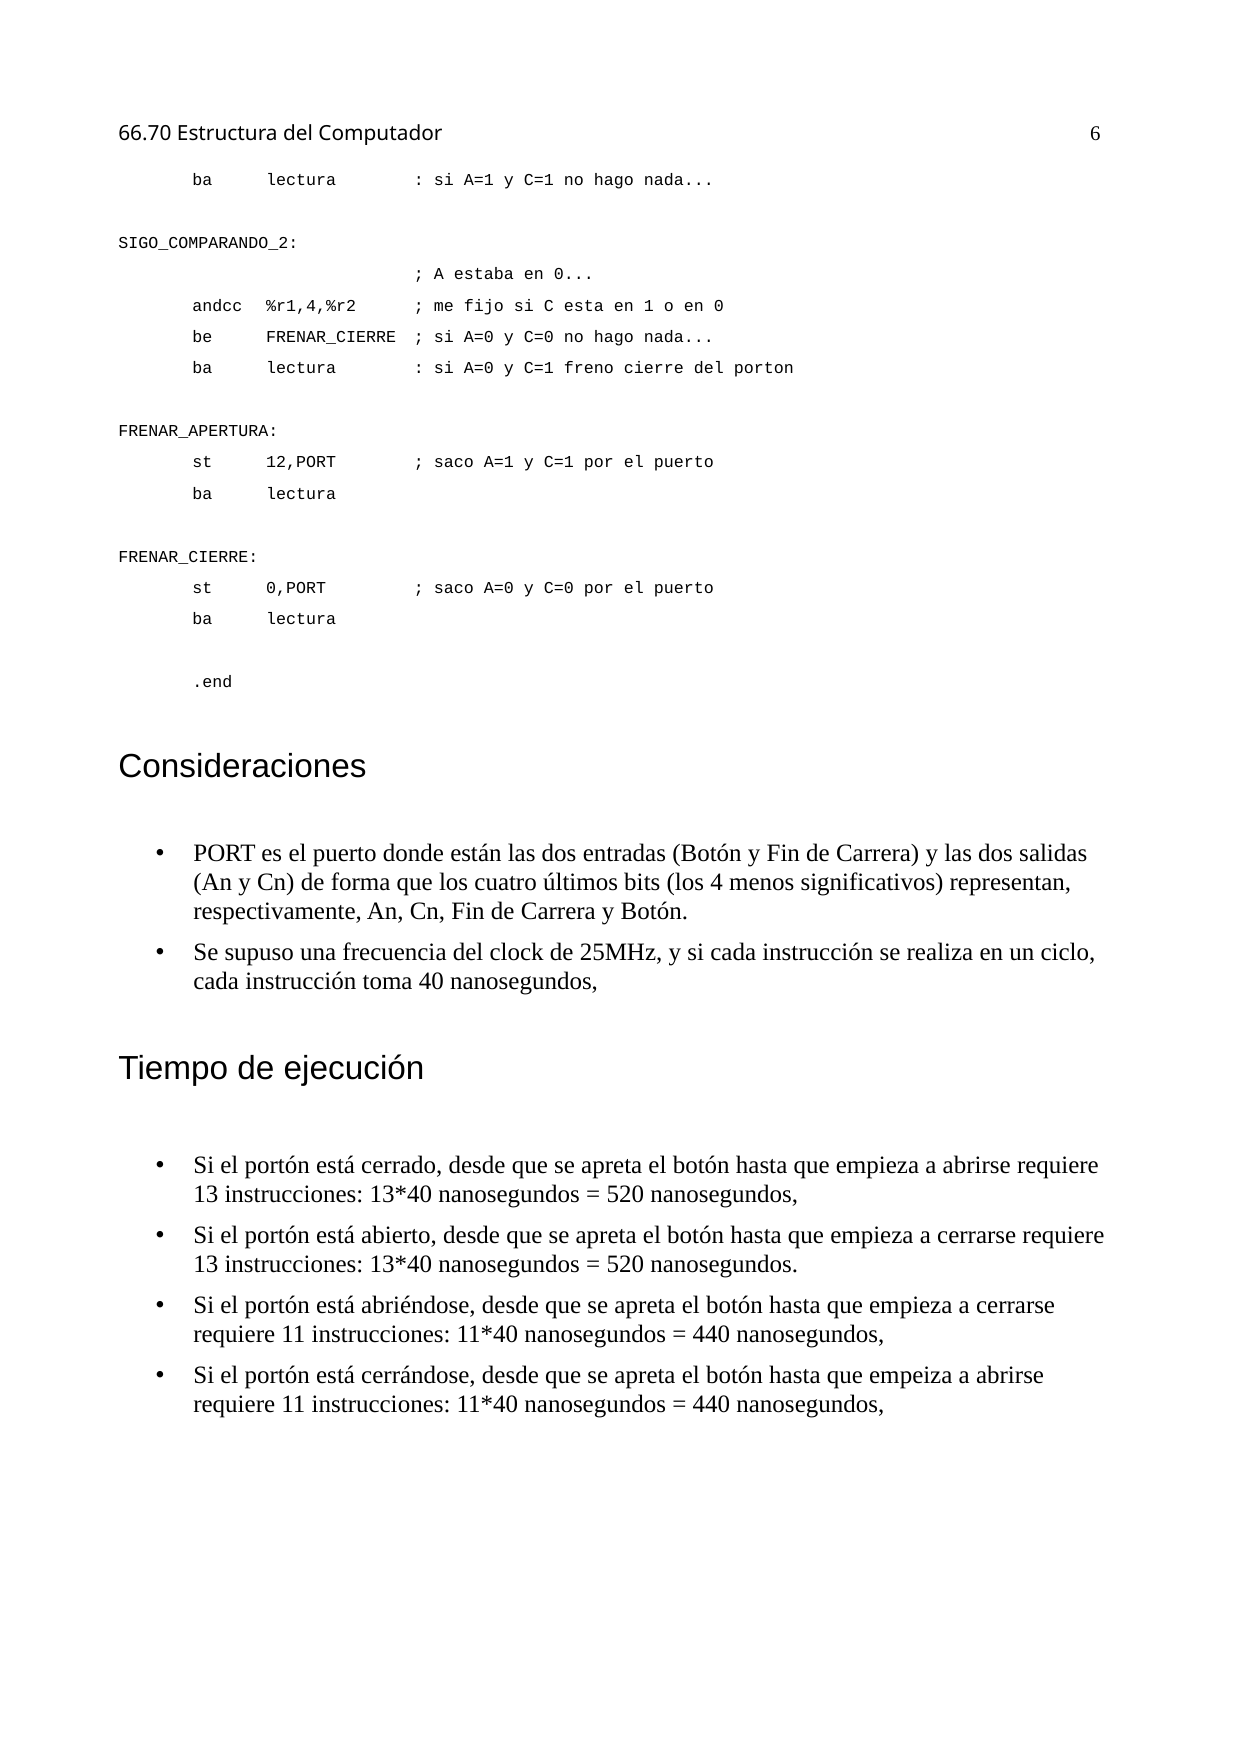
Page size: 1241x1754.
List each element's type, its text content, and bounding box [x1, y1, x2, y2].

text ; A estaba en 0... [118, 266, 1122, 285]
text st 12,PORT ; saco A=1 y C=1 por el puerto [118, 454, 1122, 473]
text Tiempo de ejecución [118, 1048, 1122, 1087]
list PORT es el puerto donde están las dos entradas (Botón y Fin de Carrera) y las dos salidas (An y Cn) de forma que los cuatro últimos bits (los 4 menos significativos) representan, respectivamente, An, Cn, Fin de Carrera y Botón. [156, 838, 1122, 924]
text SIGO_COMPARANDO_2: [118, 234, 1122, 253]
text FRENAR_APERTURA: [118, 423, 1122, 442]
text Consideraciones [118, 746, 1122, 784]
list Se supuso una frecuencia del clock de 25MHz, y si cada instrucción se realiza en un ciclo, cada instrucción toma 40 nanosegundos, [156, 937, 1122, 994]
text .end [118, 673, 1122, 692]
text ba lectura [118, 485, 1122, 504]
text be FRENAR_CIERRE ; si A=0 y C=0 no hago nada... [118, 329, 1122, 347]
text st 0,PORT ; saco A=0 y C=0 por el puerto [118, 579, 1122, 598]
text FRENAR_CIERRE: [118, 548, 1122, 567]
list Si el portón está cerrado, desde que se apreta el botón hasta que empieza a abrirse requiere 13 instrucciones: 13*40 nanosegundos = 520 nanosegundos, [156, 1150, 1122, 1208]
text ba lectura [118, 611, 1122, 630]
text andcc %r1,4,%r2 ; me fijo si C esta en 1 o en 0 [118, 297, 1122, 316]
text ba lectura : si A=0 y C=1 freno cierre del porton [118, 360, 1122, 379]
list Si el portón está abierto, desde que se apreta el botón hasta que empieza a cerrarse requiere 13 instrucciones: 13*40 nanosegundos = 520 nanosegundos. [156, 1220, 1122, 1278]
list Si el portón está abriéndose, desde que se apreta el botón hasta que empieza a cerrarse requiere 11 instrucciones: 11*40 nanosegundos = 440 nanosegundos, [156, 1290, 1122, 1348]
text ba lectura : si A=1 y C=1 no hago nada... [118, 172, 1122, 191]
list Si el portón está cerrándose, desde que se apreta el botón hasta que empeiza a abrirse requiere 11 instrucciones: 11*40 nanosegundos = 440 nanosegundos, [156, 1360, 1122, 1418]
